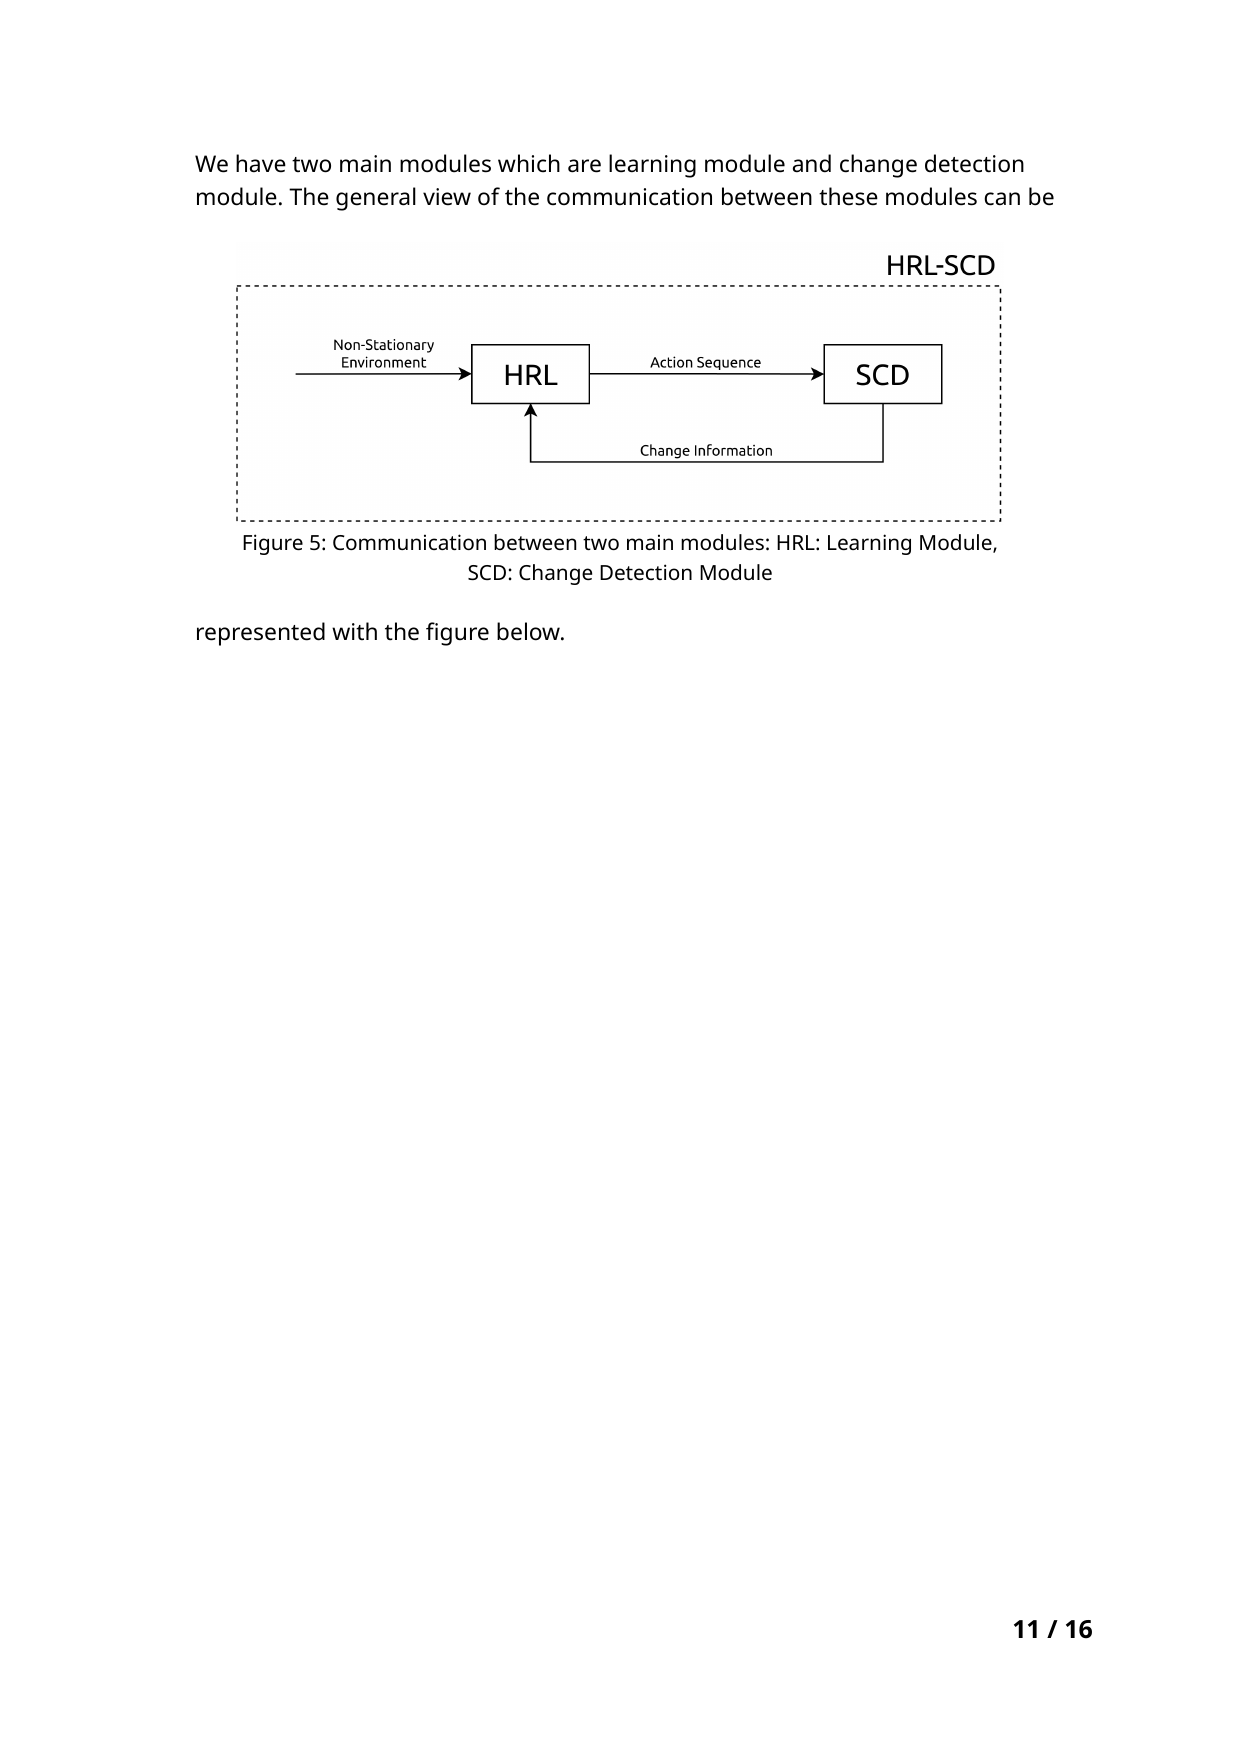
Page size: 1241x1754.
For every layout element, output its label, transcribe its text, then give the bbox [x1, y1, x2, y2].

list We have two main modules which are learning module and change detection module. The general view of the communication between these modules can be represented with the figure below. [148, 148, 1093, 647]
list Figure 5: Communication between two main modules: HRL: Learning Module, SCD: Change Detection Module [236, 526, 1004, 587]
